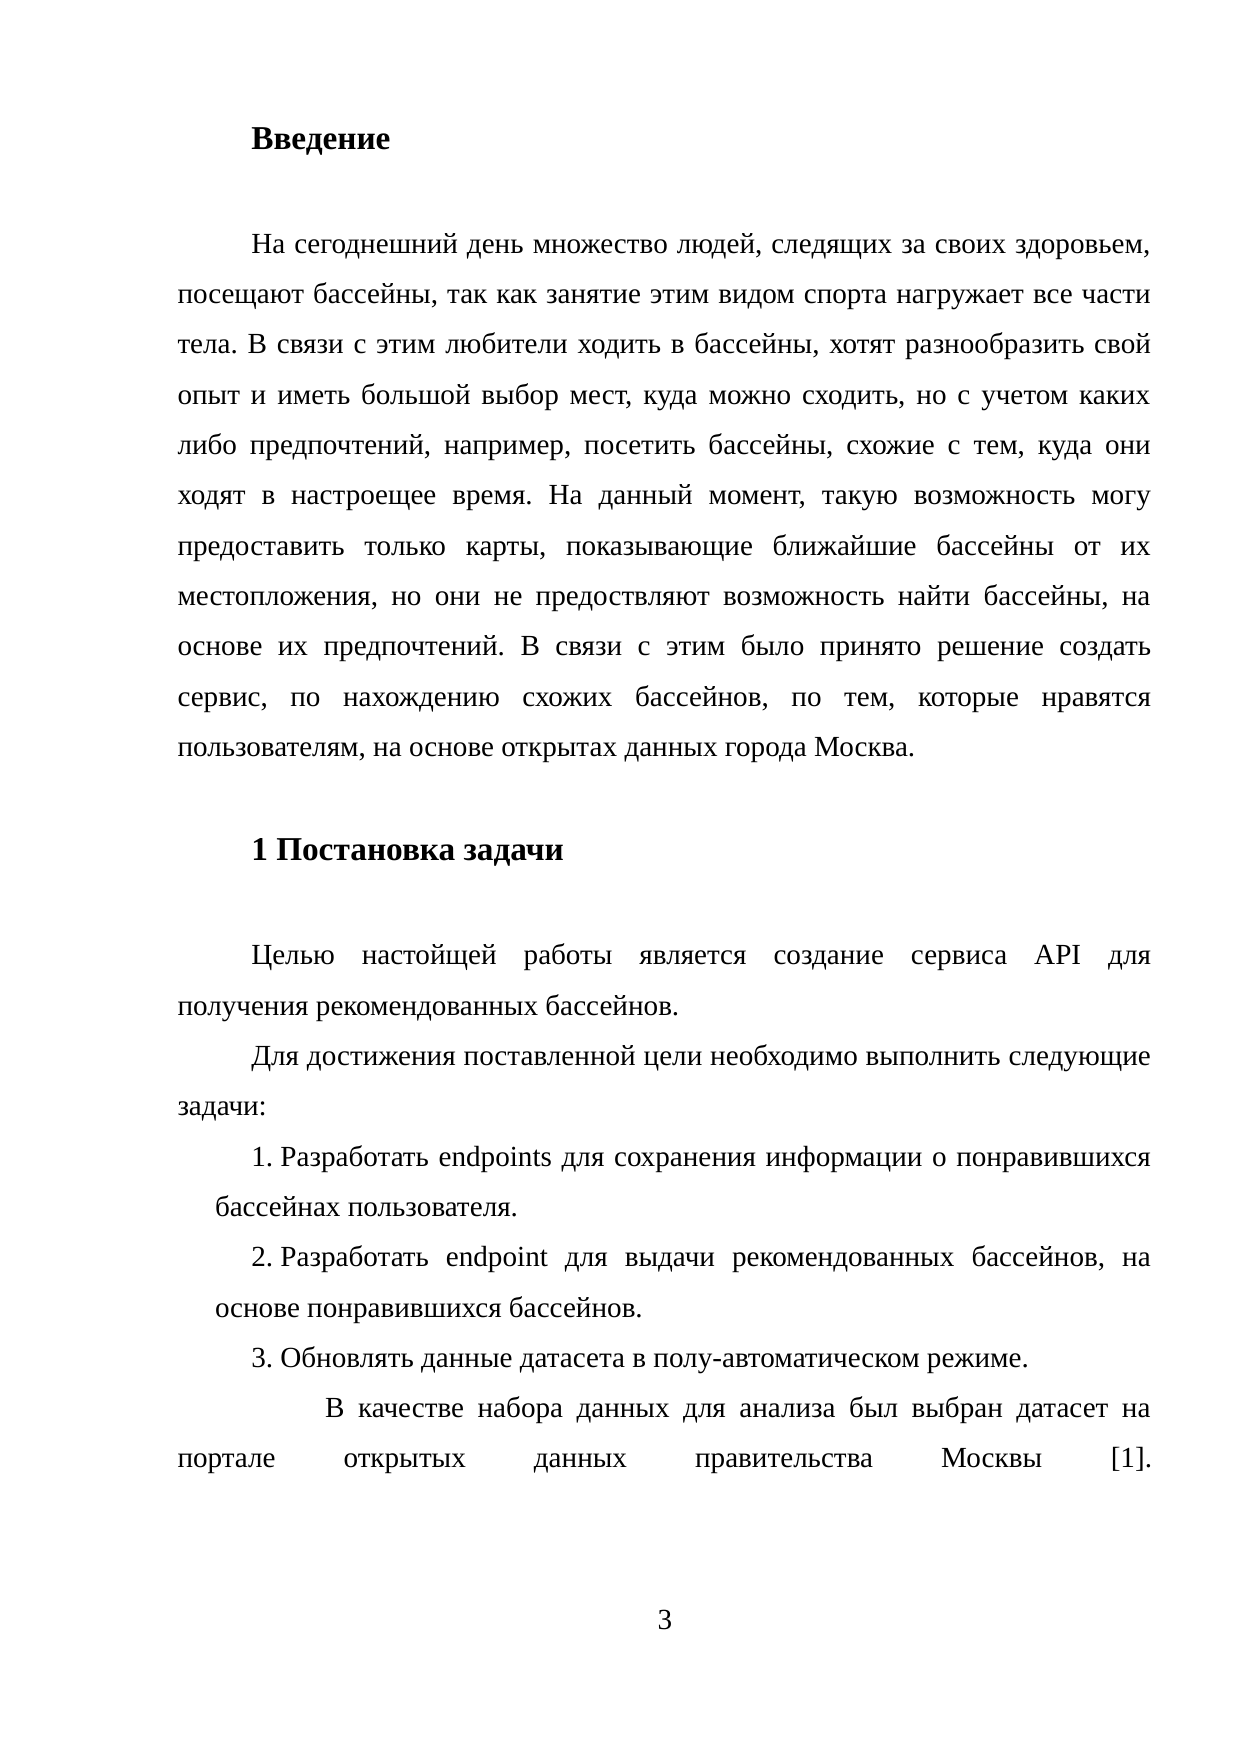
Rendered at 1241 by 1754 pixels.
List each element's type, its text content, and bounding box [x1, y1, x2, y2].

text На сегоднешний день множество людей, следящих за своих здоровьем, посещают бассейны, так как занятие этим видом спорта нагружает все части тела. В связи с этим любители ходить в бассейны, хотят разнообразить свой опыт и иметь большой выбор мест, куда можно сходить, но с учетом каких либо предпочтений, например, посетить бассейны, схожие с тем, куда они ходят в настроещее время. На данный момент, такую возможность могу предоставить только карты, показывающие ближайшие бассейны от их местопложения, но они не предоствляют возможность найти бассейны, на основе их предпочтений. В связи с этим было принято решение создать сервис, по нахождению схожих бассейнов, по тем, которые нравятся пользователям, на основе открытах данных города Москва. [177, 226, 1152, 763]
subtitle Постановка задачи [177, 830, 1152, 868]
list Обновлять данные датасета в полу-автоматическом режиме. [215, 1340, 1152, 1373]
title Введение [177, 118, 1152, 156]
text Целью настойщей работы является создание сервиса API для получения рекомендованных бассейнов. [177, 937, 1152, 1021]
list Разработать endpoints для сохранения информации о понравившихся бассейнах пользователя. [215, 1139, 1152, 1223]
text В качестве набора данных для анализа был выбран датасет на портале открытых данных правительства Москвы [1]. [177, 1390, 1152, 1524]
text Для достижения поставленной цели необходимо выполнить следующие задачи: [177, 1038, 1152, 1122]
list Разработать endpoint для выдачи рекомендованных бассейнов, на основе понравившихся бассейнов. [215, 1239, 1152, 1323]
